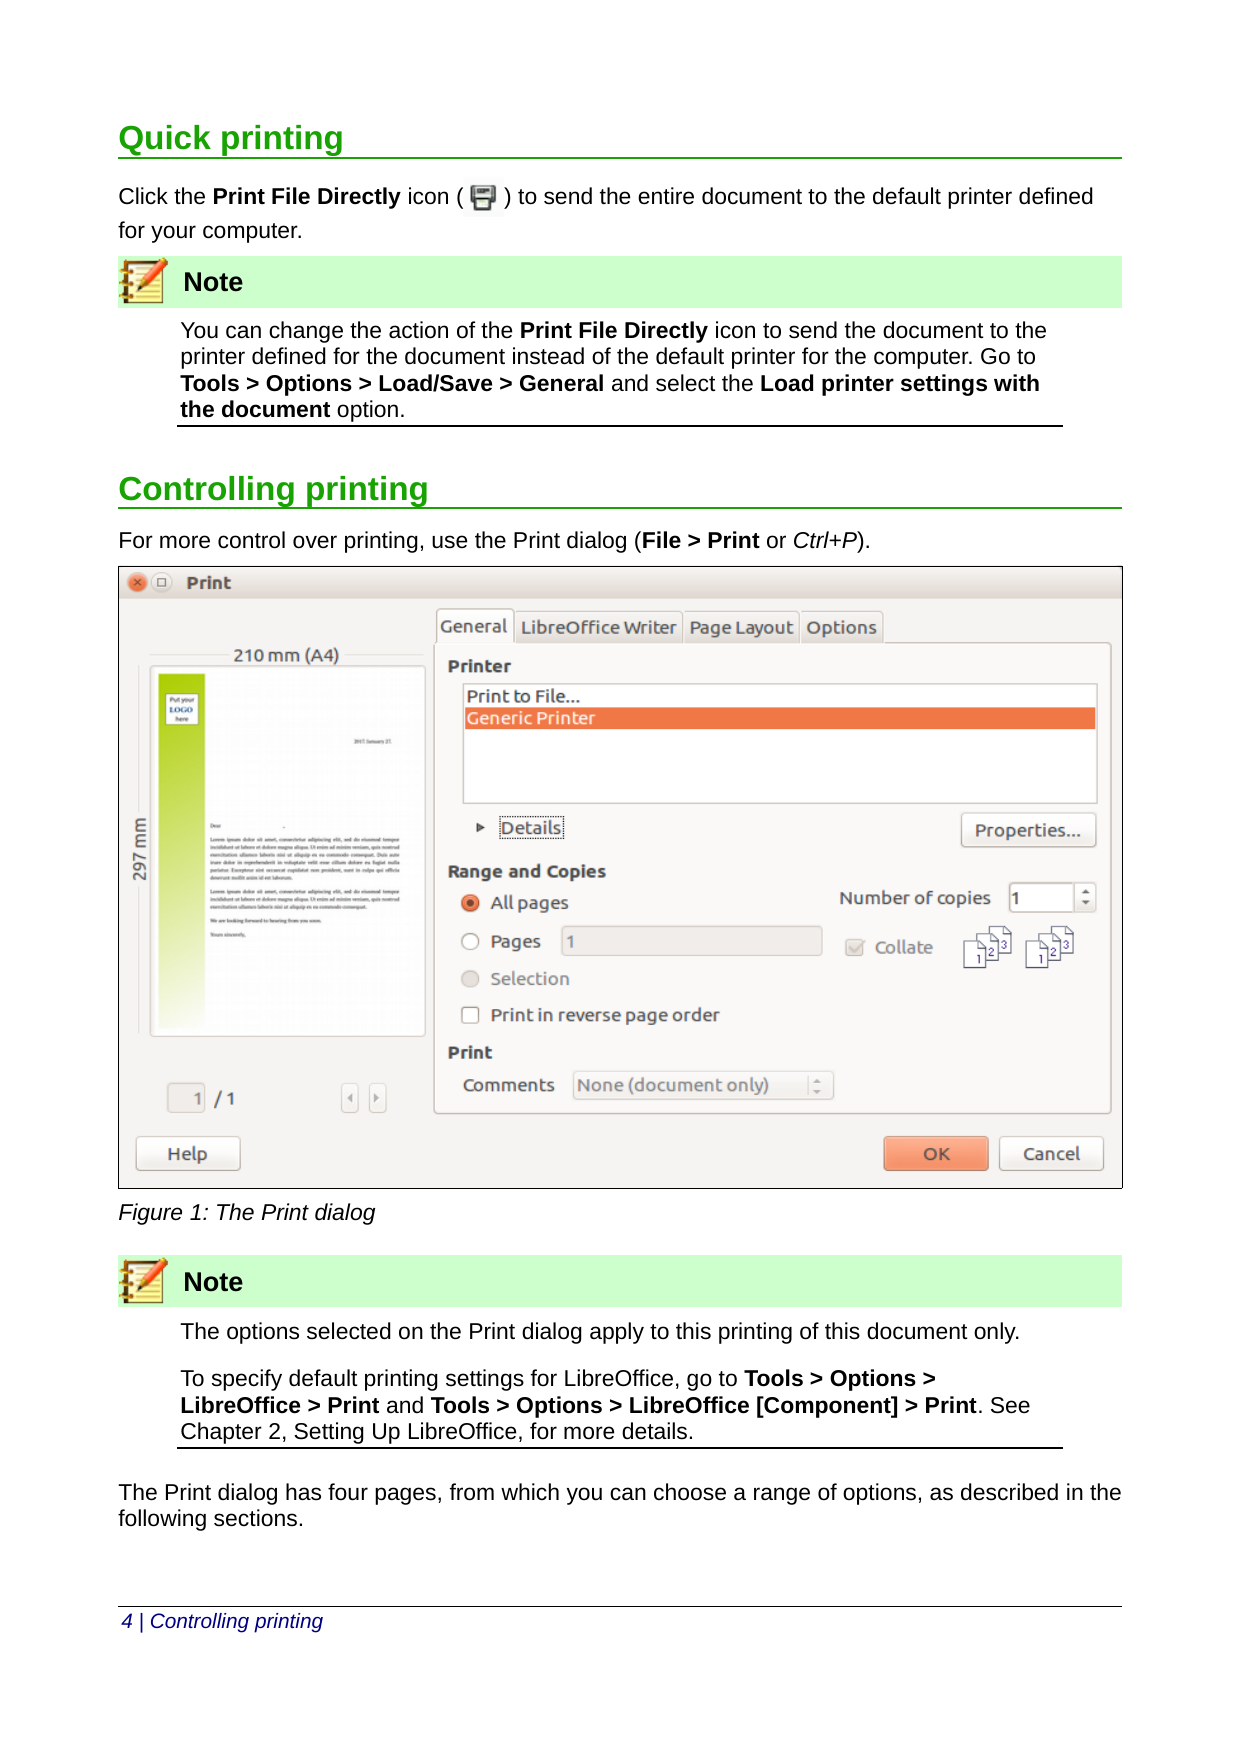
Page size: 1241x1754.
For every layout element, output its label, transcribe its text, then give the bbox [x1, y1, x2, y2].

subtitle Quick printing [118, 118, 1122, 157]
picture [119, 1256, 170, 1307]
text Click the Print File Directly icon () to send the entire document to the default printer defined for your computer. [118, 176, 1122, 243]
text Figure 1: The Print dialog [118, 1199, 1122, 1226]
text To specify default printing settings for LibreOffice, go to Tools > Options > LibreOffice > Print and Tools > Options > LibreOffice [Component] > Print. See Chapter 2, Setting Up LibreOffice, for more details. [177, 1362, 1063, 1447]
subtitle Controlling printing [118, 469, 1122, 507]
subtitle Note [118, 1255, 1122, 1307]
subtitle Note [118, 256, 1122, 308]
text For more control over printing, use the Print dialog (File > Print or Ctrl+P). [118, 527, 1122, 553]
text You can change the action of the Print File Directly icon to send the document to the printer defined for the document instead of the default printer for the computer. Go to Tools > Options > Load/Save > General and select the Load printer settings with the document option. [177, 314, 1063, 425]
text The options selected on the Print dialog apply to this printing of this document only. [177, 1315, 1063, 1344]
picture [463, 176, 504, 217]
picture [119, 256, 170, 307]
picture [119, 567, 1122, 1188]
text The Print dialog has four pages, from which you can choose a range of options, as described in the following sections. [118, 1479, 1122, 1532]
